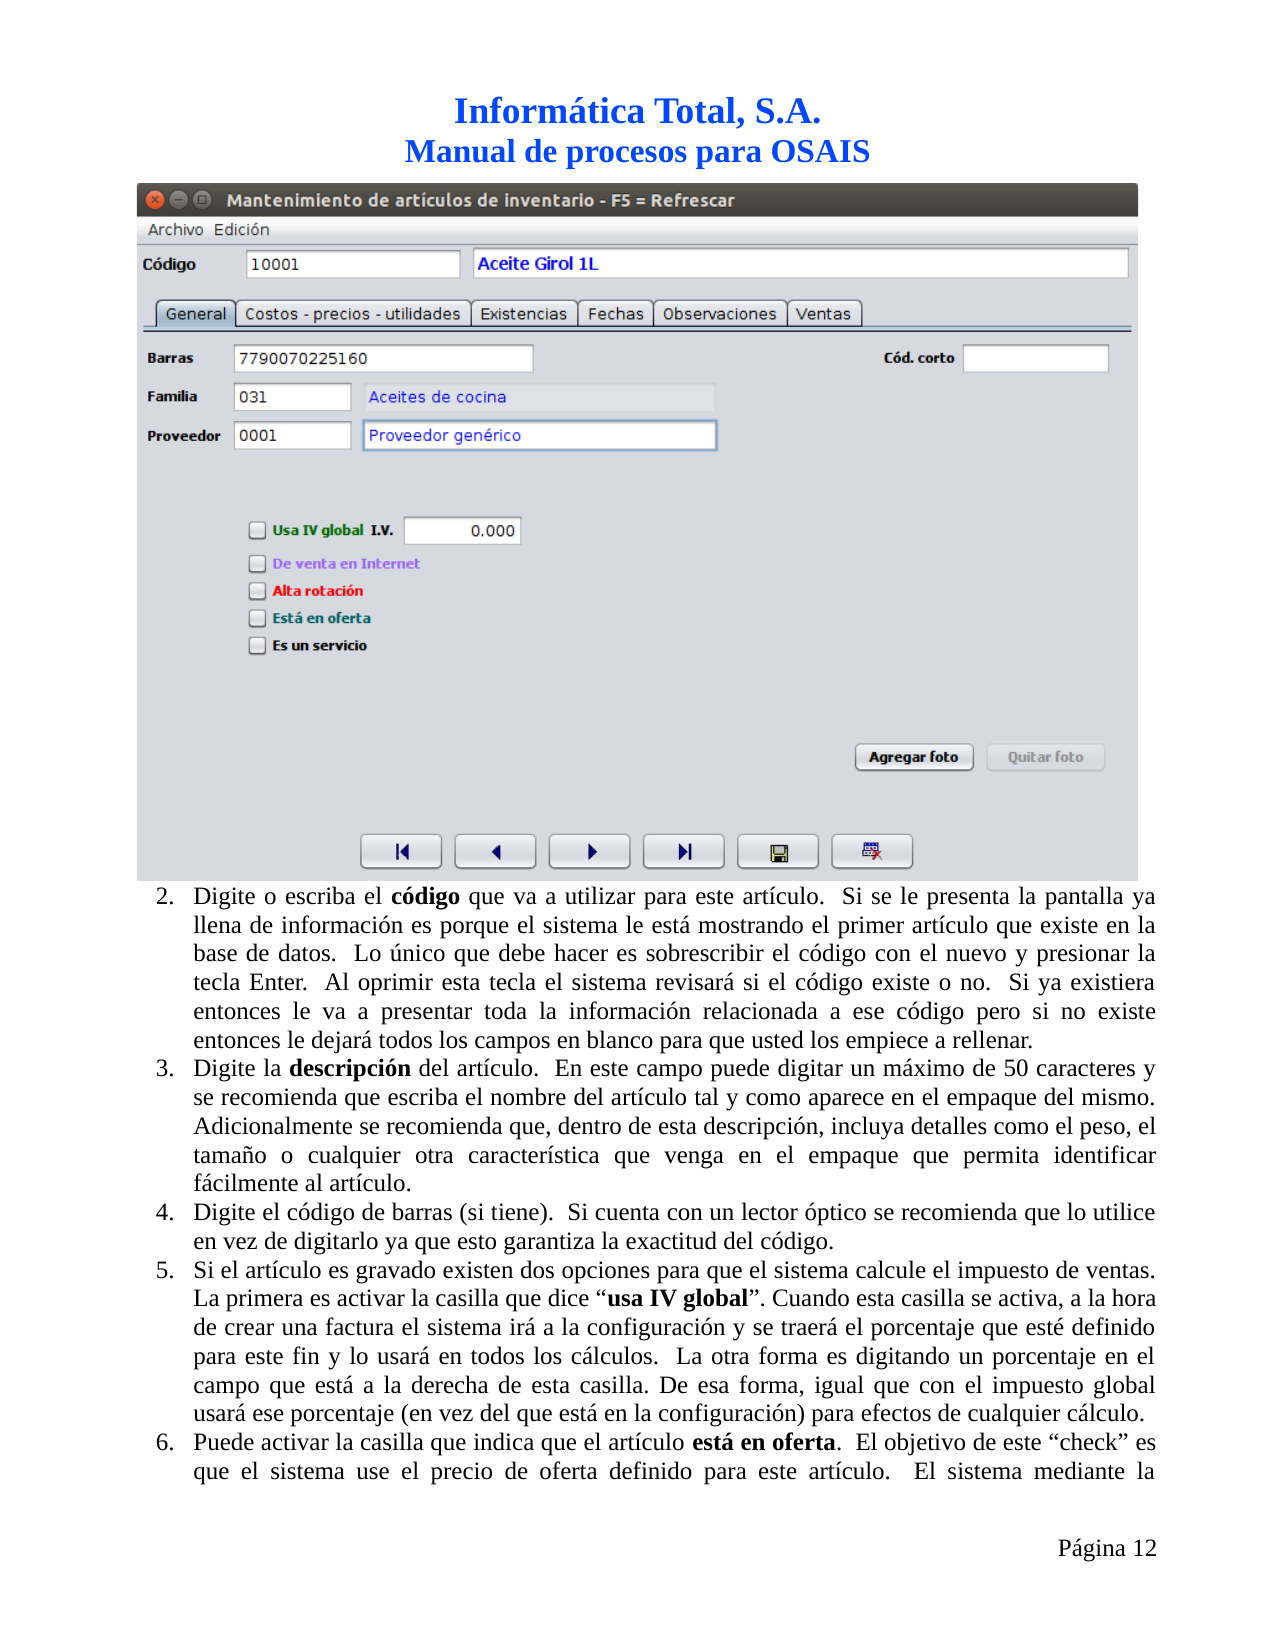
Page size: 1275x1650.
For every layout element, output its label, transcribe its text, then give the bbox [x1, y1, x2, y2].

list Digite o escriba el código que va a utilizar para este artículo. Si se le presenta la pantalla ya llena de información es porque el sistema le está mostrando el primer artículo que existe en la base de datos. Lo único que debe hacer es sobrescribir el código con el nuevo y presionar la tecla Enter. Al oprimir esta tecla el sistema revisará si el código existe o no. Si ya existiera entonces le va a presentar toda la información relacionada a ese código pero si no existe entonces le dejará todos los campos en blanco para que usted los empiece a rellenar. [156, 183, 1157, 1053]
picture [136, 183, 1139, 881]
list Digite la descripción del artículo. En este campo puede digitar un máximo de 50 caracteres y se recomienda que escriba el nombre del artículo tal y como aparece en el empaque del mismo. Adicionalmente se recomienda que, dentro de esta descripción, incluya detalles como el peso, el tamaño o cualquier otra característica que venga en el empaque que permita identificar fácilmente al artículo. [156, 1053, 1157, 1197]
list Puede activar la casilla que indica que el artículo está en oferta. El objetivo de este “check” es que el sistema use el precio de oferta definido para este artículo. El sistema mediante la [156, 1427, 1157, 1485]
list Si el artículo es gravado existen dos opciones para que el sistema calcule el impuesto de ventas. La primera es activar la casilla que dice “usa IV global”. Cuando esta casilla se activa, a la hora de crear una factura el sistema irá a la configuración y se traerá el porcentaje que esté definido para este fin y lo usará en todos los cálculos. La otra forma es digitando un porcentaje en el campo que está a la derecha de esta casilla. De esa forma, igual que con el impuesto global usará ese porcentaje (en vez del que está en la configuración) para efectos de cualquier cálculo. [156, 1255, 1157, 1427]
list Digite el código de barras (si tiene). Si cuenta con un lector óptico se recomienda que lo utilice en vez de digitarlo ya que esto garantiza la exactitud del código. [156, 1197, 1157, 1255]
